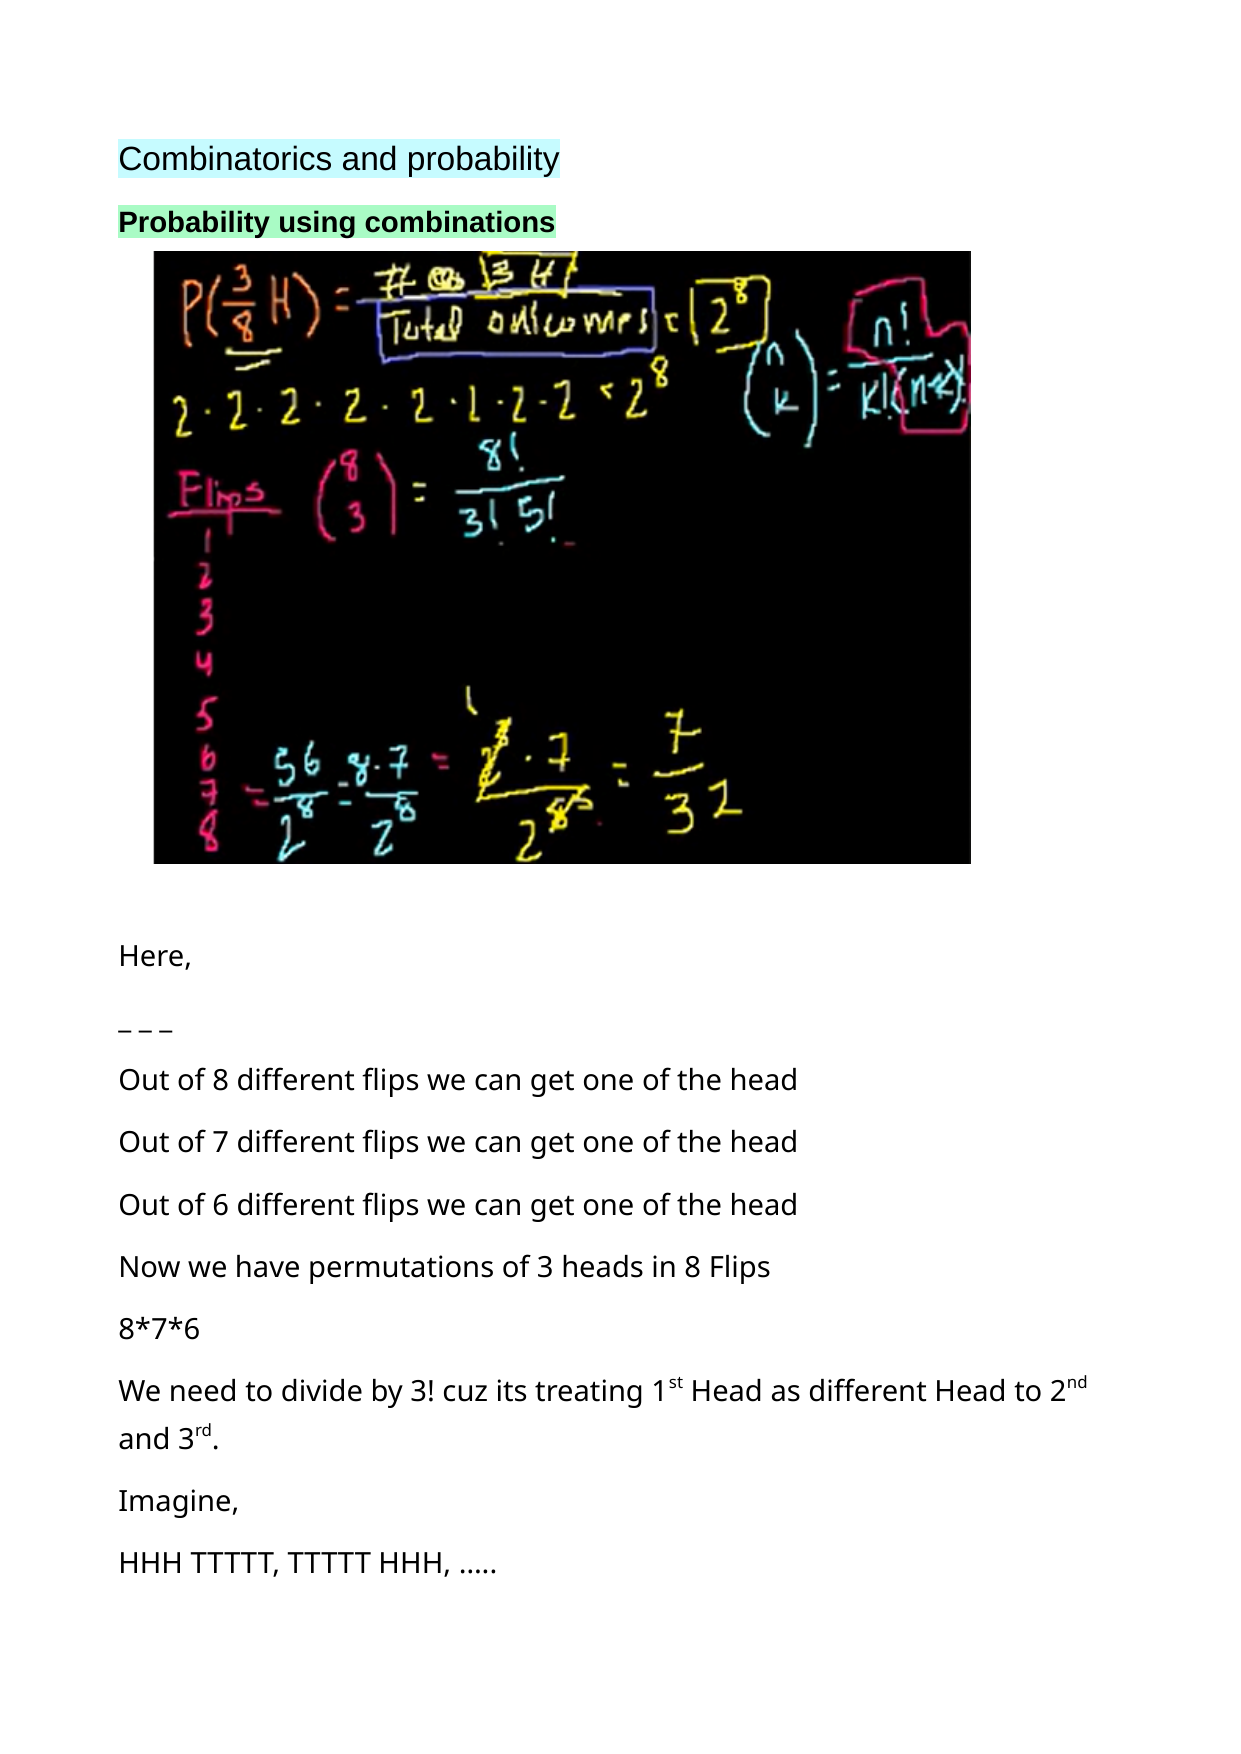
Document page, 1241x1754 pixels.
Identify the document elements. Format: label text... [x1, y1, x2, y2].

text HHH TTTTT, TTTTT HHH, ….. [118, 1542, 1122, 1582]
picture [153, 251, 971, 864]
text 8*7*6 [118, 1308, 1122, 1348]
text We need to divide by 3! cuz its treating 1st Head as different Head to 2nd and 3rd. [118, 1370, 1122, 1458]
text Now we have permutations of 3 heads in 8 Flips [118, 1246, 1122, 1286]
text Imagine, [118, 1480, 1122, 1520]
subtitle Probability using combinations [556, 205, 1122, 238]
text Out of 7 different flips we can get one of the head [118, 1122, 1122, 1161]
text Out of 8 different flips we can get one of the head [118, 1059, 1122, 1099]
text Here, [118, 935, 1122, 975]
text _ _ _ [118, 997, 1122, 1037]
text Out of 6 different flips we can get one of the head [118, 1184, 1122, 1223]
subtitle Combinatorics and probability [560, 139, 1122, 178]
